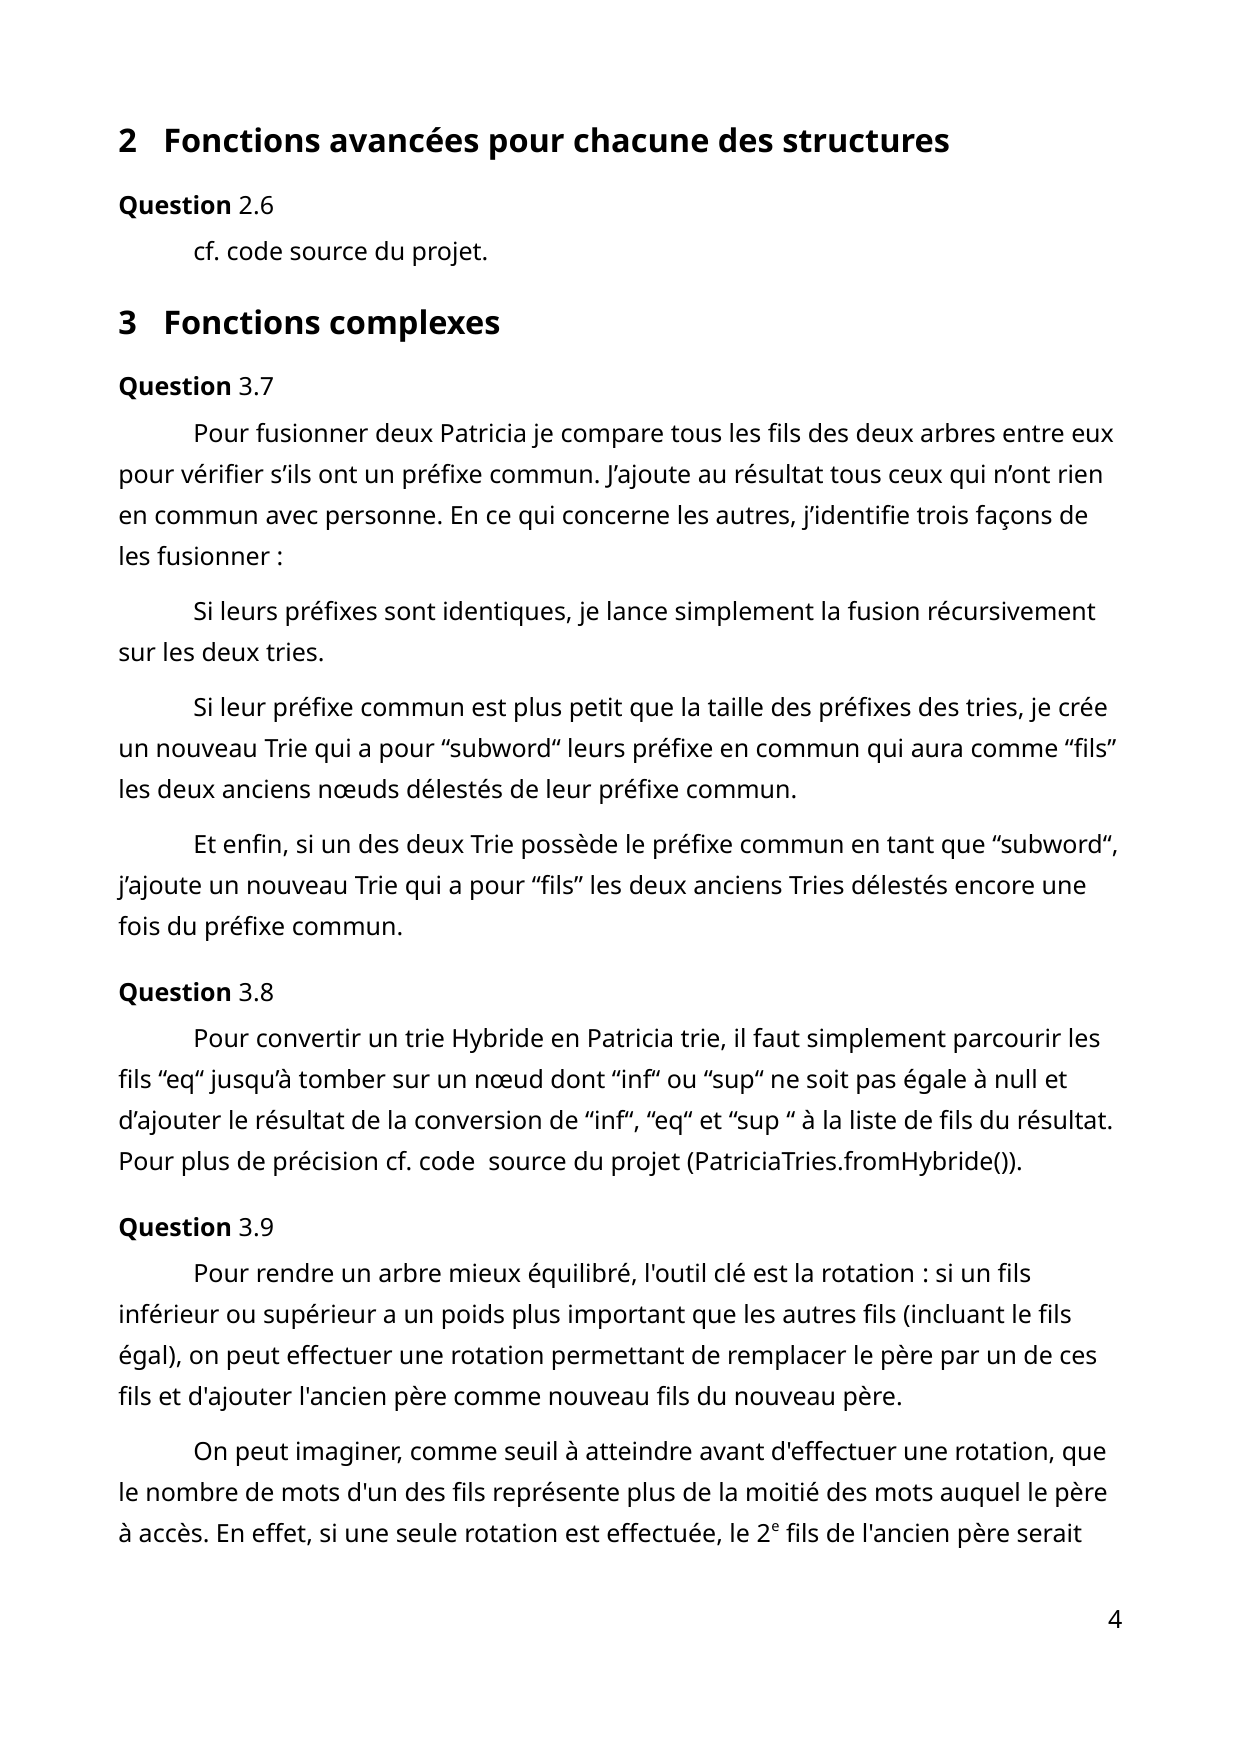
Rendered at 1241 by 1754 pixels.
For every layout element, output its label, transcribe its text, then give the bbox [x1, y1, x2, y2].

text cf. code source du projet. [118, 234, 1122, 268]
text Si leurs préfixes sont identiques, je lance simplement la fusion récursivement sur les deux tries. [118, 593, 1122, 668]
subtitle Fonctions avancées pour chacune des structures [118, 118, 1122, 162]
subtitle Question 3.7 [118, 369, 1122, 403]
text Pour rendre un arbre mieux équilibré, l'outil clé est la rotation : si un fils inférieur ou supérieur a un poids plus important que les autres fils (incluant le fils égal), on peut effectuer une rotation permettant de remplacer le père par un de ces fils et d'ajouter l'ancien père comme nouveau fils du nouveau père. [118, 1256, 1122, 1412]
subtitle Question 2.6 [118, 187, 1122, 221]
text Pour fusionner deux Patricia je compare tous les fils des deux arbres entre eux pour vérifier s’ils ont un préfixe commun. J’ajoute au résultat tous ceux qui n’ont rien en commun avec personne. En ce qui concerne les autres, j’identifie trois façons de les fusionner : [118, 416, 1122, 572]
subtitle Question 3.9 [118, 1209, 1122, 1243]
text Pour convertir un trie Hybride en Patricia trie, il faut simplement parcourir les fils “eq“ jusqu’à tomber sur un nœud dont “inf“ ou “sup“ ne soit pas égale à null et d’ajouter le résultat de la conversion de “inf“, “eq“ et “sup “ à la liste de fils du résultat. Pour plus de précision cf. code source du projet (PatriciaTries.fromHybride()). [118, 1021, 1122, 1177]
text Et enfin, si un des deux Trie possède le préfixe commun en tant que “subword“, j’ajoute un nouveau Trie qui a pour “fils” les deux anciens Tries délestés encore une fois du préfixe commun. [118, 827, 1122, 943]
text Si leur préfixe commun est plus petit que la taille des préfixes des tries, je crée un nouveau Trie qui a pour “subword“ leurs préfixe en commun qui aura comme “fils” les deux anciens nœuds délestés de leur préfixe commun. [118, 690, 1122, 806]
subtitle Fonctions complexes [118, 300, 1122, 344]
subtitle Question 3.8 [118, 974, 1122, 1008]
text On peut imaginer, comme seuil à atteindre avant d'effectuer une rotation, que le nombre de mots d'un des fils représente plus de la moitié des mots auquel le père à accès. En effet, si une seule rotation est effectuée, le 2e fils de l'ancien père serait [118, 1434, 1122, 1549]
